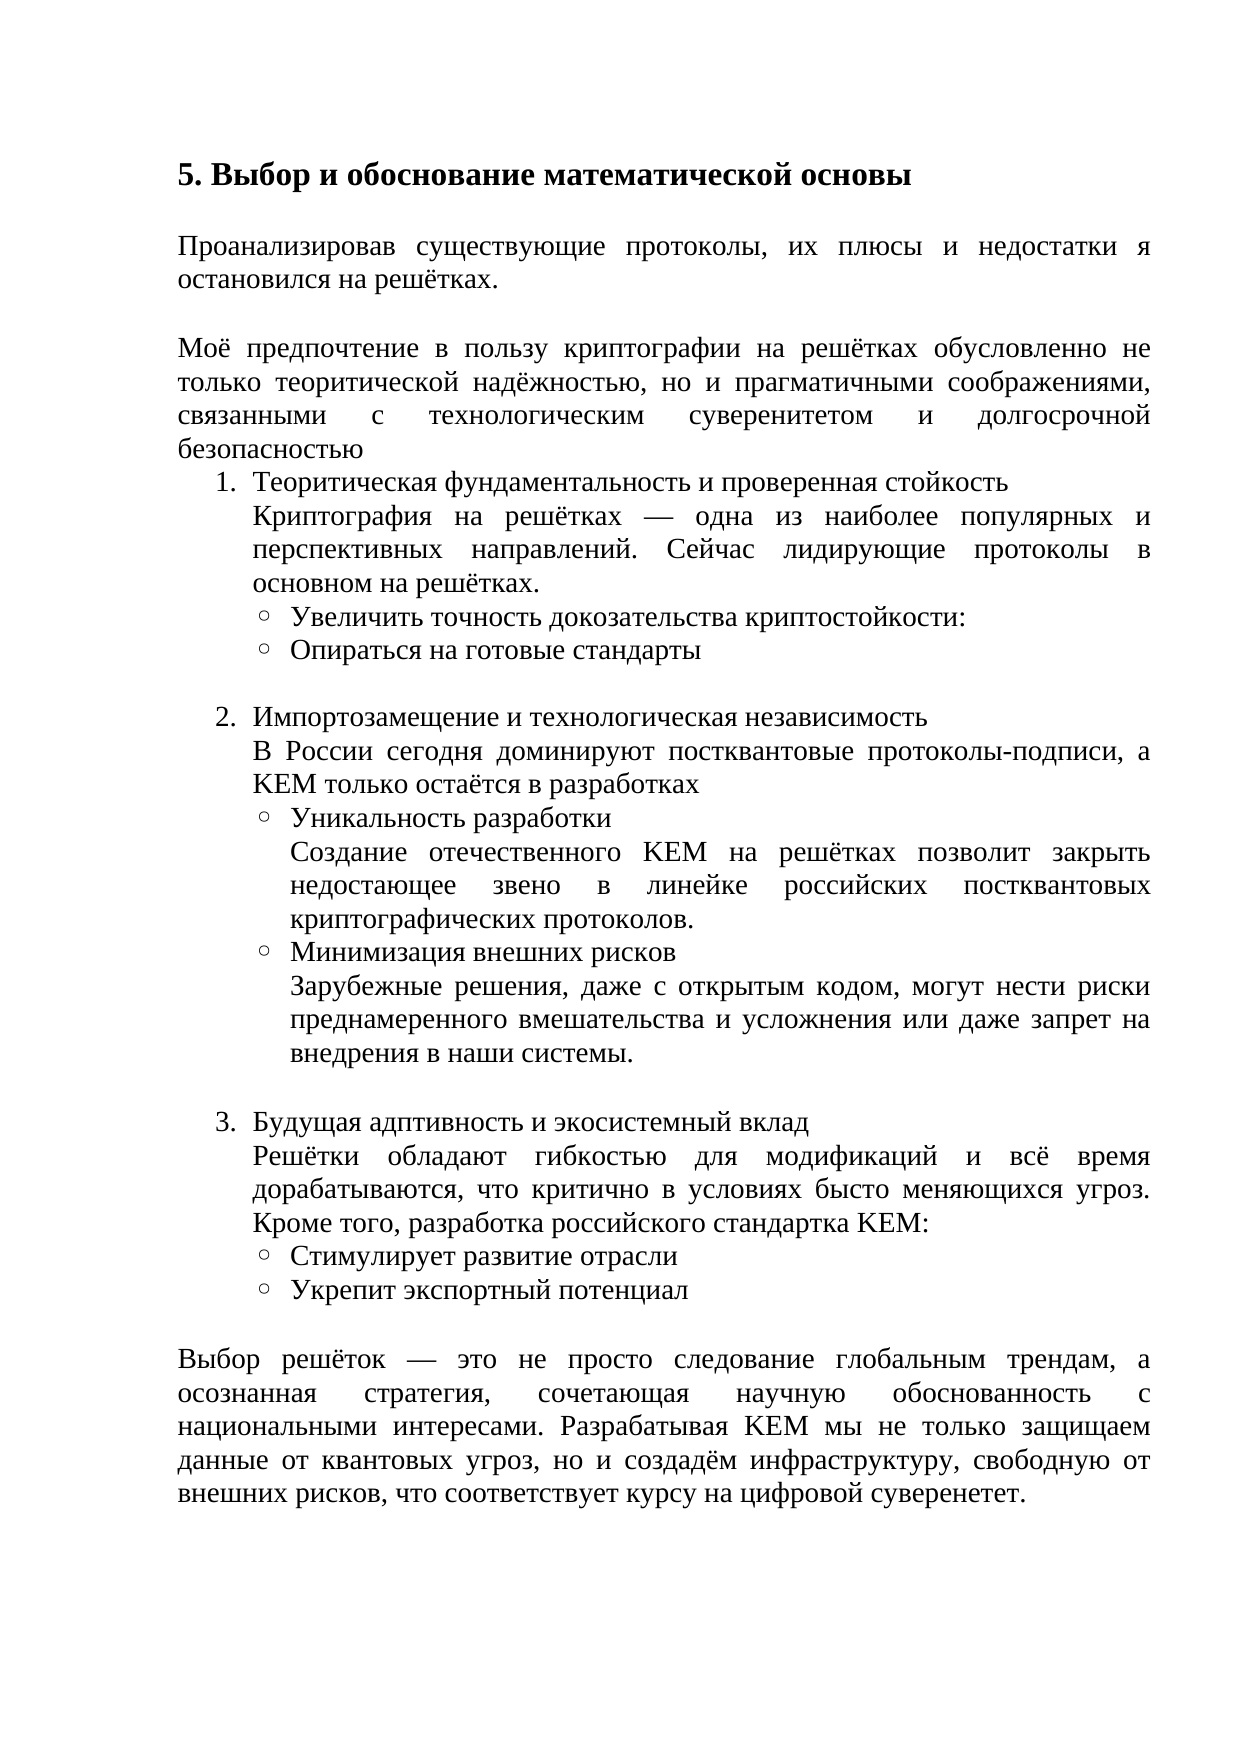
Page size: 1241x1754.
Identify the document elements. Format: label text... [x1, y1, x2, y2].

list Криптография на решётках — одна из наиболее популярных и перспективных направлений. Сейчас лидирующие протоколы в основном на решётках. [215, 498, 1152, 599]
text Моё предпочтение в пользу криптографии на решётках обусловленно не только теоритической надёжностью, но и прагматичными соображениями, связанными с технологическим суверенитетом и долгосрочной безопасностью [177, 330, 1152, 464]
list Укрепит экспортный потенциал [252, 1272, 1152, 1306]
text 5. Выбор и обоснование математической основы [177, 154, 1152, 192]
list Уникальность разработки [252, 800, 1152, 834]
list Будущая адптивность и экосистемный вклад [215, 1104, 1152, 1138]
list Решётки обладают гибкостью для модификаций и всё время дорабатываются, что критично в условиях бысто меняющихся угроз. Кроме того, разработка российского стандартка KEM: [215, 1138, 1152, 1238]
list Импортозамещение и технологическая независимость [215, 699, 1152, 733]
list Стимулирует развитие отрасли [252, 1238, 1152, 1272]
list В России сегодня доминируют постквантовые протоколы-подписи, а KEM только остаётся в разработках [215, 733, 1152, 800]
list Зарубежные решения, даже с открытым кодом, могут нести риски преднамеренного вмешательства и усложнения или даже запрет на внедрения в наши системы. [252, 968, 1152, 1069]
list Увеличить точность докозательства криптостойкости: [252, 599, 1152, 632]
list Опираться на готовые стандарты [252, 632, 1152, 666]
list Минимизация внешних рисков [252, 934, 1152, 968]
text Выбор решёток — это не просто следование глобальным трендам, а осознанная стратегия, сочетающая научную обоснованность с национальными интересами. Разрабатывая KEM мы не только защищаем данные от квантовых угроз, но и создадём инфраструктуру, свободную от внешних рисков, что соответствует курсу на цифровой суверенетет. [177, 1341, 1152, 1509]
list Теоритическая фундаментальность и проверенная стойкость [215, 464, 1152, 498]
text Проанализировав существующие протоколы, их плюсы и недостатки я остановился на решётках. [177, 228, 1152, 295]
list Создание отечественного KEM на решётках позволит закрыть недостающее звено в линейке российских постквантовых криптографических протоколов. [252, 834, 1152, 934]
